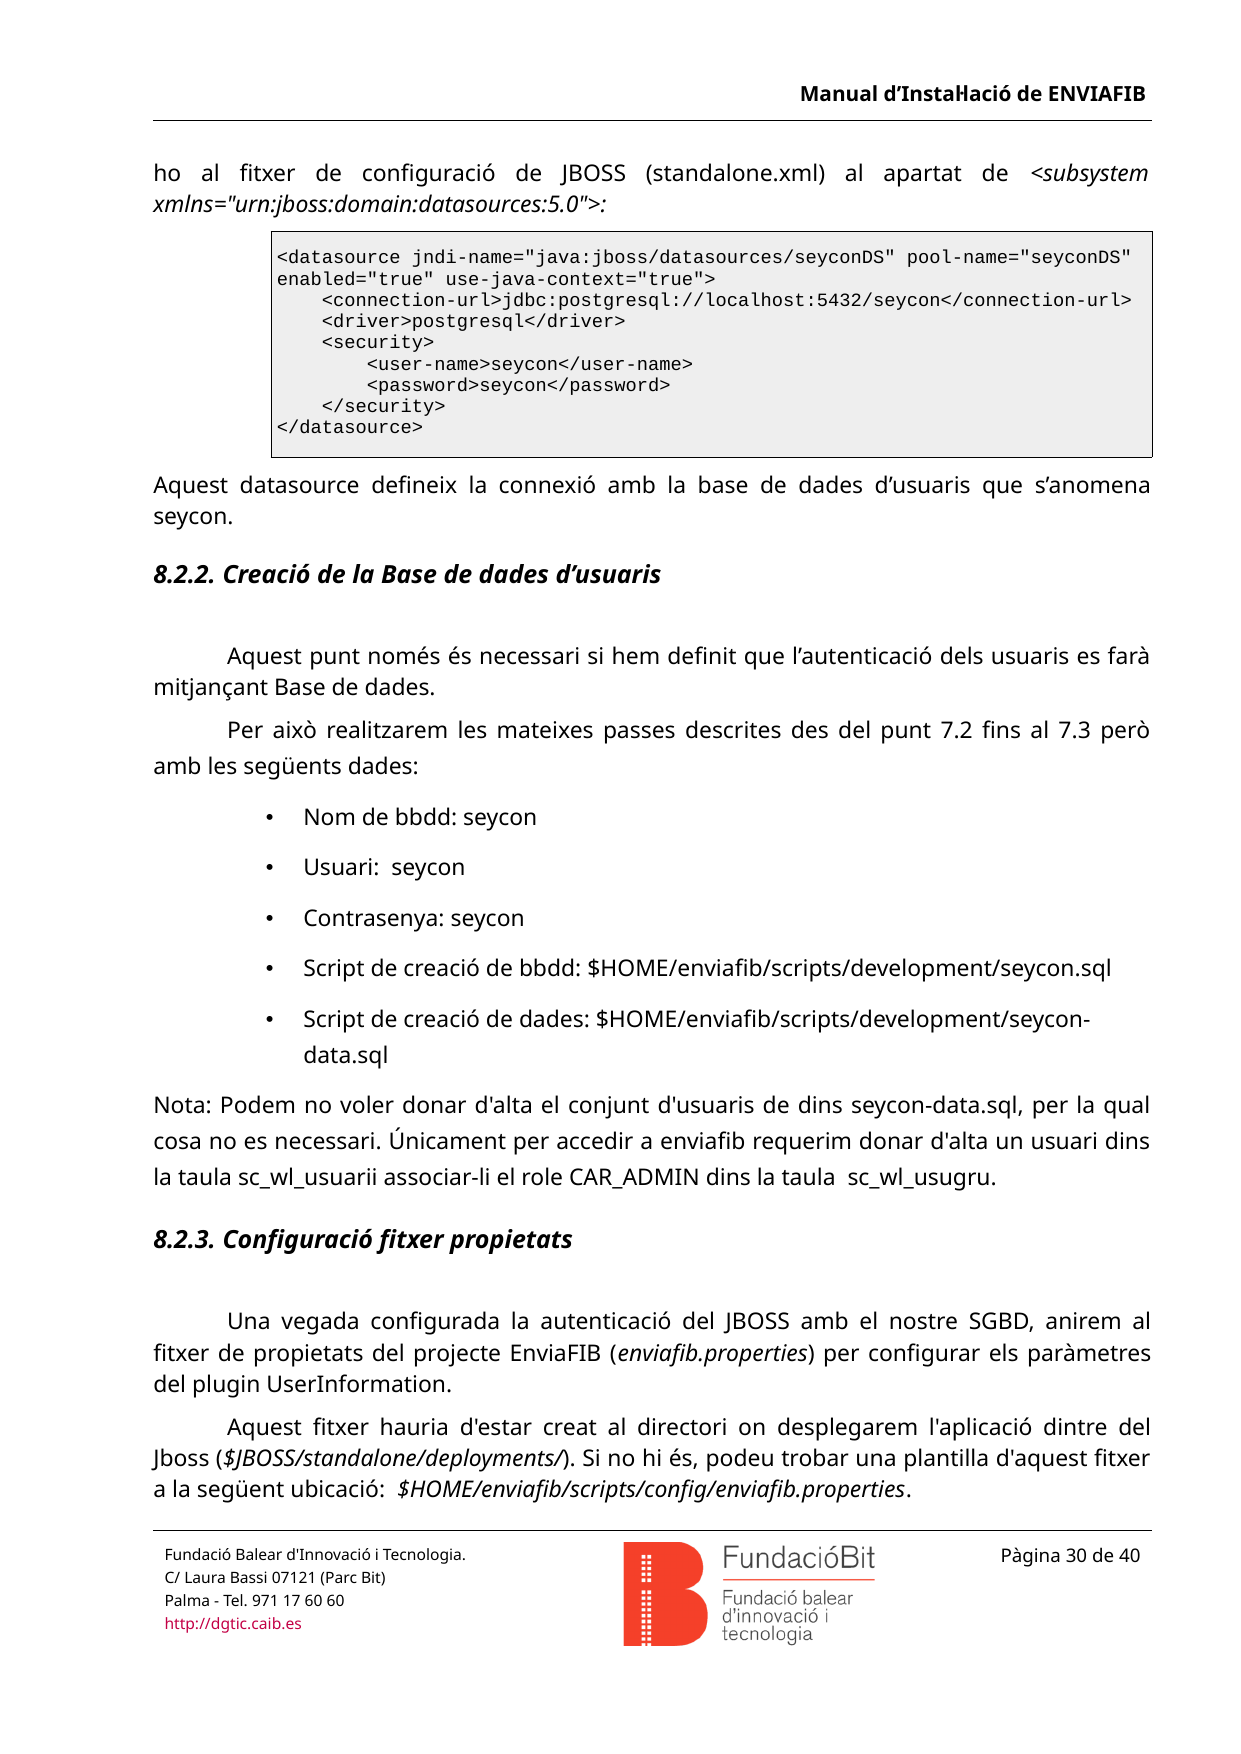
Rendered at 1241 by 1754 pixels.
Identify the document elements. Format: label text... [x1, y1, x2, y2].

list Nom de bbdd: seycon [266, 801, 1152, 832]
picture [623, 1542, 875, 1646]
table_header <datasource jndi-name="java:jboss/datasources/seyconDS" pool-name="seyconDS" enabled="true" use-java-context="true"> <connection-url>jdbc:postgresql://localhost:5432/seycon</connection-url> <driver>postgresql</driver> <security> <user-name>seycon</user-name> <password>seycon</password> </security> </datasource> [272, 232, 1152, 457]
list Contrasenya: seycon [266, 902, 1152, 933]
text Aquest fitxer hauria d'estar creat al directori on desplegarem l'aplicació dintre del Jboss ($JBOSS/standalone/deployments/). Si no hi és, podeu trobar una plantilla d'aquest fitxer a la següent ubicació: $HOME/enviafib/scripts/config/enviafib.properties. [153, 1411, 1152, 1504]
text Per això realitzarem les mateixes passes descrites des del punt 7.2 fins al 7.3 però amb les següents dades: [153, 714, 1152, 781]
text Una vegada configurada la autenticació del JBOSS amb el nostre SGBD, anirem al fitxer de propietats del projecte EnviaFIB (enviafib.properties) per configurar els paràmetres del plugin UserInformation. [153, 1305, 1152, 1399]
text Aquest punt només és necessari si hem definit que l’autenticació dels usuaris es farà mitjançant Base de dades. [153, 640, 1152, 702]
text Nota: Podem no voler donar d'alta el conjunt d'usuaris de dins seycon-data.sql, per la qual cosa no es necessari. Únicament per accedir a enviafib requerim donar d'alta un usuari dins la taula sc_wl_usuarii associar-li el role CAR_ADMIN dins la taula sc_wl_usugru. [153, 1089, 1152, 1192]
list Script de creació de bbdd: $HOME/enviafib/scripts/development/seycon.sql [266, 952, 1152, 983]
subtitle Creació de la Base de dades d’usuaris [153, 556, 1152, 591]
list Usuari: seycon [266, 851, 1152, 882]
subtitle Configuració fitxer propietats [153, 1222, 1152, 1256]
text Aquest datasource defineix la connexió amb la base de dades d’usuaris que s’anomena seycon. [153, 469, 1152, 531]
list Script de creació de dades: $HOME/enviafib/scripts/development/seycon-data.sql [266, 1003, 1152, 1070]
text ho al fitxer de configuració de JBOSS (standalone.xml) al apartat de <subsystem xmlns="urn:jboss:domain:datasources:5.0">: [153, 156, 1152, 219]
